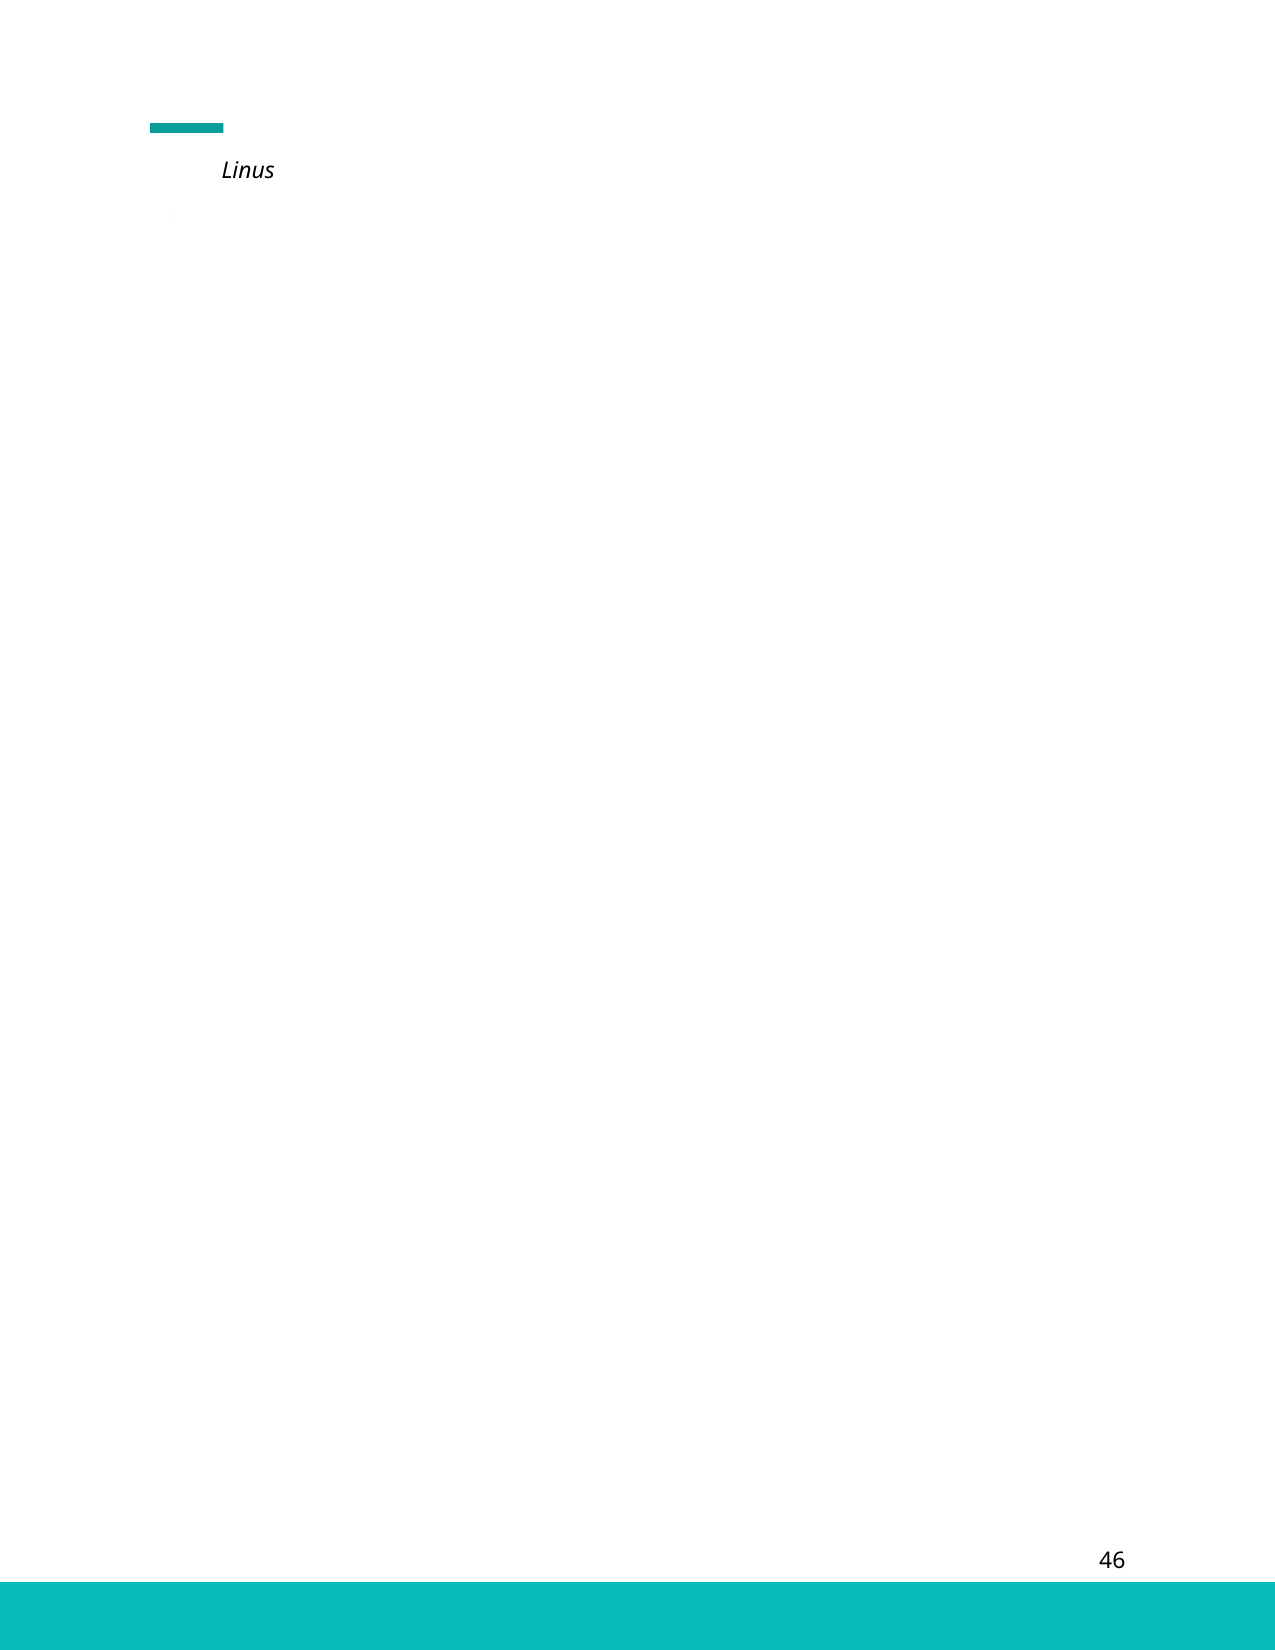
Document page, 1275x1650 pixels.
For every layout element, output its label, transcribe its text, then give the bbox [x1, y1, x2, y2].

picture [150, 123, 224, 133]
picture [0, 1582, 1275, 1650]
text Linus [150, 154, 1125, 186]
